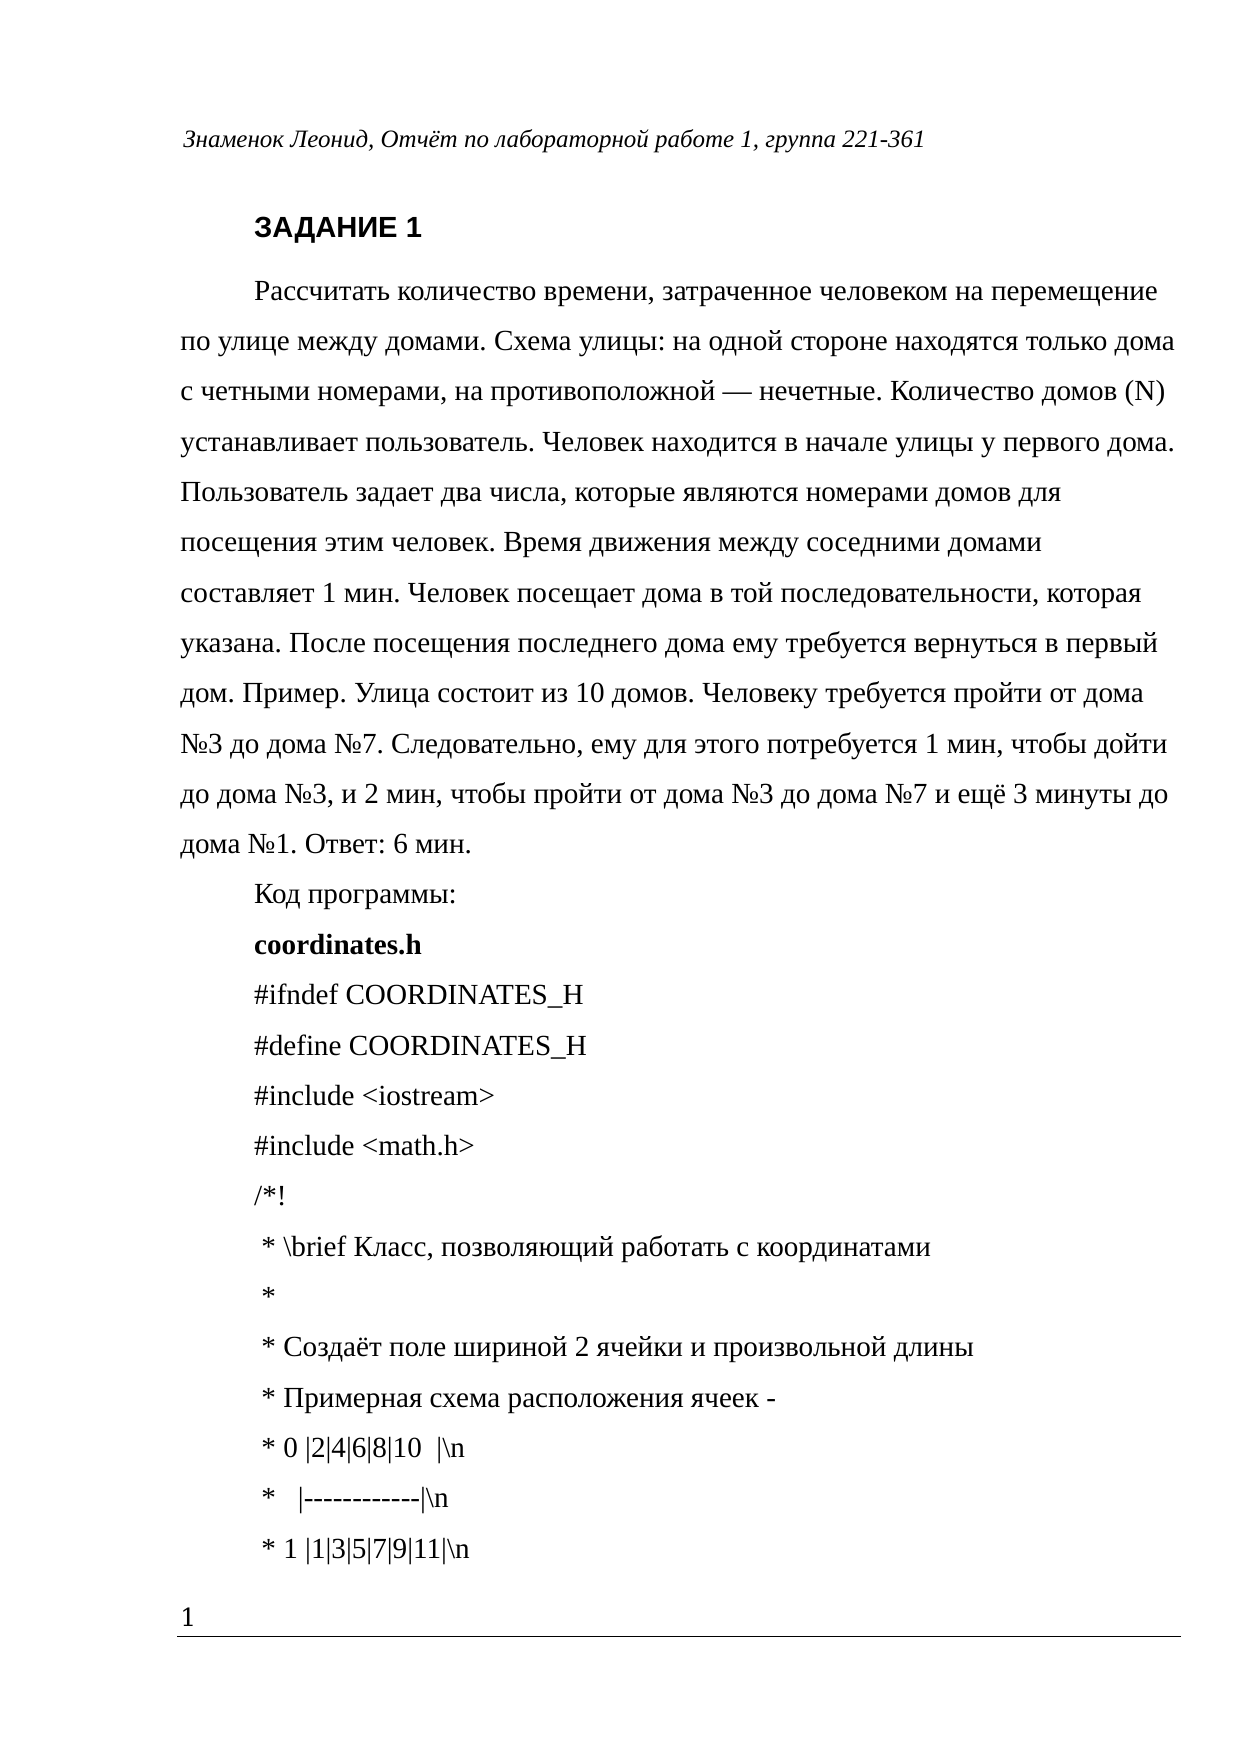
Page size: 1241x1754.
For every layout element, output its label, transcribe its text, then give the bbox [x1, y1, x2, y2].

text Код программы: [180, 877, 1178, 910]
text * 1 |1|3|5|7|9|11|\n [180, 1531, 1178, 1564]
text * 0 |2|4|6|8|10 |\n [180, 1430, 1178, 1464]
text * Создаёт поле шириной 2 ячейки и произвольной длины [180, 1329, 1178, 1363]
text #define COORDINATES_H [180, 1028, 1178, 1061]
text * \brief Класс, позволяющий работать с координатами [180, 1229, 1178, 1262]
text #include <math.h> [180, 1128, 1178, 1162]
text * [180, 1279, 1178, 1313]
text #include <iostream> [180, 1078, 1178, 1111]
text * |------------|\n [180, 1480, 1178, 1514]
text * Примерная схема расположения ячеек - [180, 1380, 1178, 1413]
text Рассчитать количество времени, затраченное человеком на перемещение по улице между домами. Схема улицы: на одной стороне находятся только дома с четными номерами, на противоположной — нечетные. Количество домов (N) устанавливает пользователь. Человек находится в начале улицы у первого дома. Пользователь задает два числа, которые являются номерами домов для посещения этим человек. Время движения между соседними домами составляет 1 мин. Человек посещает дома в той последовательности, которая указана. После посещения последнего дома ему требуется вернуться в первый дом. Пример. Улица состоит из 10 домов. Человеку требуется пройти от дома №3 до дома №7. Следовательно, ему для этого потребуется 1 мин, чтобы дойти до дома №3, и 2 мин, чтобы пройти от дома №3 до дома №7 и ещё 3 минуты до дома №1. Ответ: 6 мин. [180, 273, 1178, 860]
text /*! [180, 1178, 1178, 1212]
text coordinates.h [180, 927, 1178, 961]
text #ifndef COORDINATES_H [180, 977, 1178, 1011]
subtitle ЗАДАНИЕ 1 [254, 210, 1178, 244]
